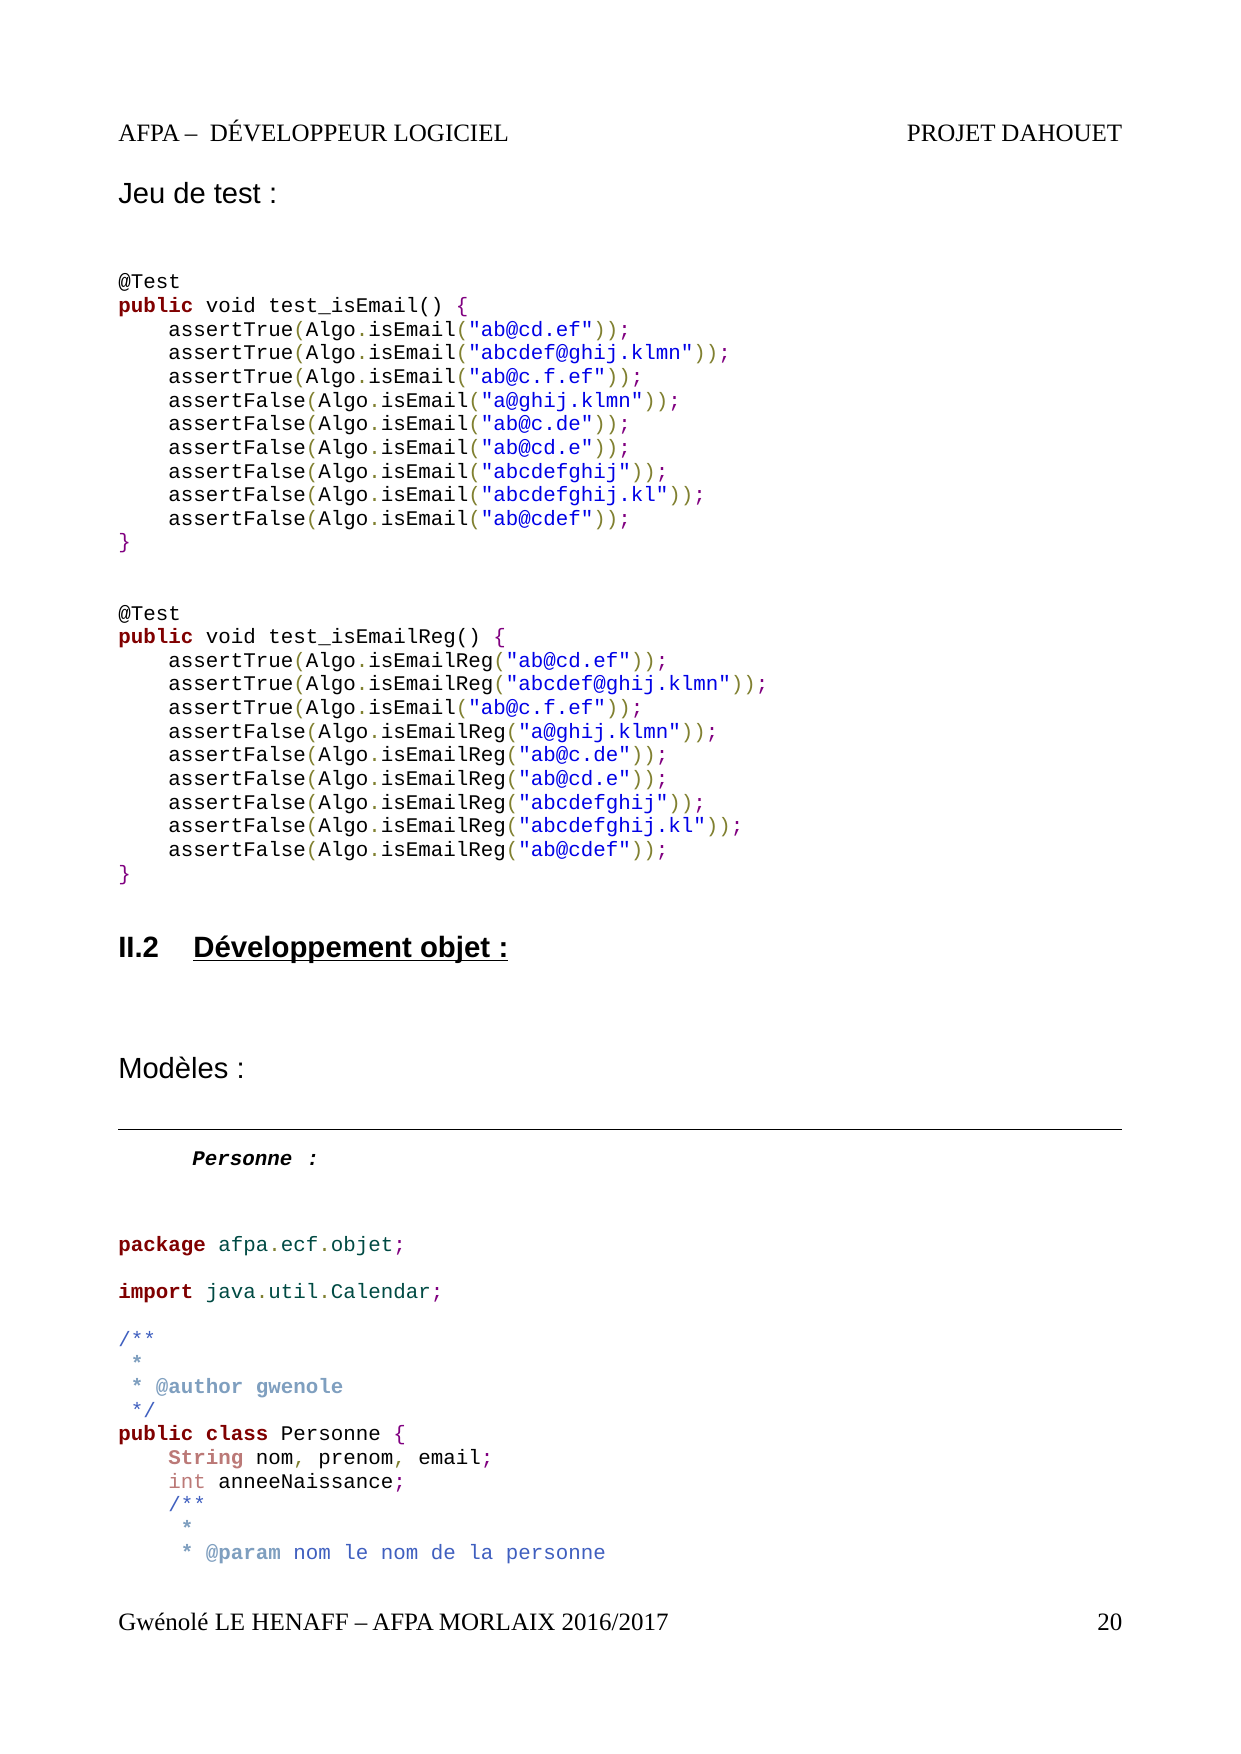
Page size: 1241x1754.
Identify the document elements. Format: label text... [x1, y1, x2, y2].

text * @param nom le nom de la personne [118, 1542, 1122, 1565]
text assertTrue(Algo.isEmailReg("ab@cd.ef")); [118, 650, 1122, 673]
text public void test_isEmailReg() { [118, 626, 1122, 650]
text assertFalse(Algo.isEmailReg("abcdefghij")); [118, 792, 1122, 815]
text * [118, 1352, 1122, 1376]
text @Test [118, 271, 1122, 295]
text Personne : [118, 1148, 1122, 1172]
text assertFalse(Algo.isEmailReg("ab@cd.e")); [118, 768, 1122, 792]
text assertFalse(Algo.isEmailReg("ab@c.de")); [118, 744, 1122, 768]
text int anneeNaissance; [118, 1471, 1122, 1494]
subtitle Développement objet : [118, 930, 1122, 964]
text assertFalse(Algo.isEmail("a@ghij.klmn")); [118, 390, 1122, 413]
text assertFalse(Algo.isEmail("abcdefghij.kl")); [118, 484, 1122, 508]
text assertFalse(Algo.isEmailReg("a@ghij.klmn")); [118, 721, 1122, 744]
text } [118, 863, 1122, 886]
text * [118, 1518, 1122, 1542]
text public void test_isEmail() { [118, 295, 1122, 319]
text */ [118, 1400, 1122, 1423]
text assertTrue(Algo.isEmail("ab@c.f.ef")); [118, 697, 1122, 721]
text assertFalse(Algo.isEmail("ab@c.de")); [118, 413, 1122, 437]
text String nom, prenom, email; [118, 1447, 1122, 1471]
text @Test [118, 602, 1122, 626]
text assertTrue(Algo.isEmail("ab@cd.ef")); [118, 319, 1122, 342]
text package afpa.ecf.objet; [118, 1234, 1122, 1258]
text assertFalse(Algo.isEmailReg("abcdefghij.kl")); [118, 815, 1122, 839]
text /** [118, 1329, 1122, 1352]
text assertFalse(Algo.isEmail("abcdefghij")); [118, 461, 1122, 484]
text assertTrue(Algo.isEmail("ab@c.f.ef")); [118, 366, 1122, 390]
text import java.util.Calendar; [118, 1282, 1122, 1305]
text assertTrue(Algo.isEmailReg("abcdef@ghij.klmn")); [118, 673, 1122, 697]
text assertFalse(Algo.isEmail("ab@cd.e")); [118, 437, 1122, 461]
text assertFalse(Algo.isEmail("ab@cdef")); [118, 508, 1122, 532]
text assertTrue(Algo.isEmail("abcdef@ghij.klmn")); [118, 342, 1122, 366]
text assertFalse(Algo.isEmailReg("ab@cdef")); [118, 839, 1122, 863]
subtitle Jeu de test : [118, 176, 1122, 210]
text public class Personne { [118, 1423, 1122, 1447]
text } [118, 532, 1122, 555]
subtitle Modèles : [118, 1051, 1122, 1084]
text /** [118, 1494, 1122, 1518]
text * @author gwenole [118, 1376, 1122, 1400]
